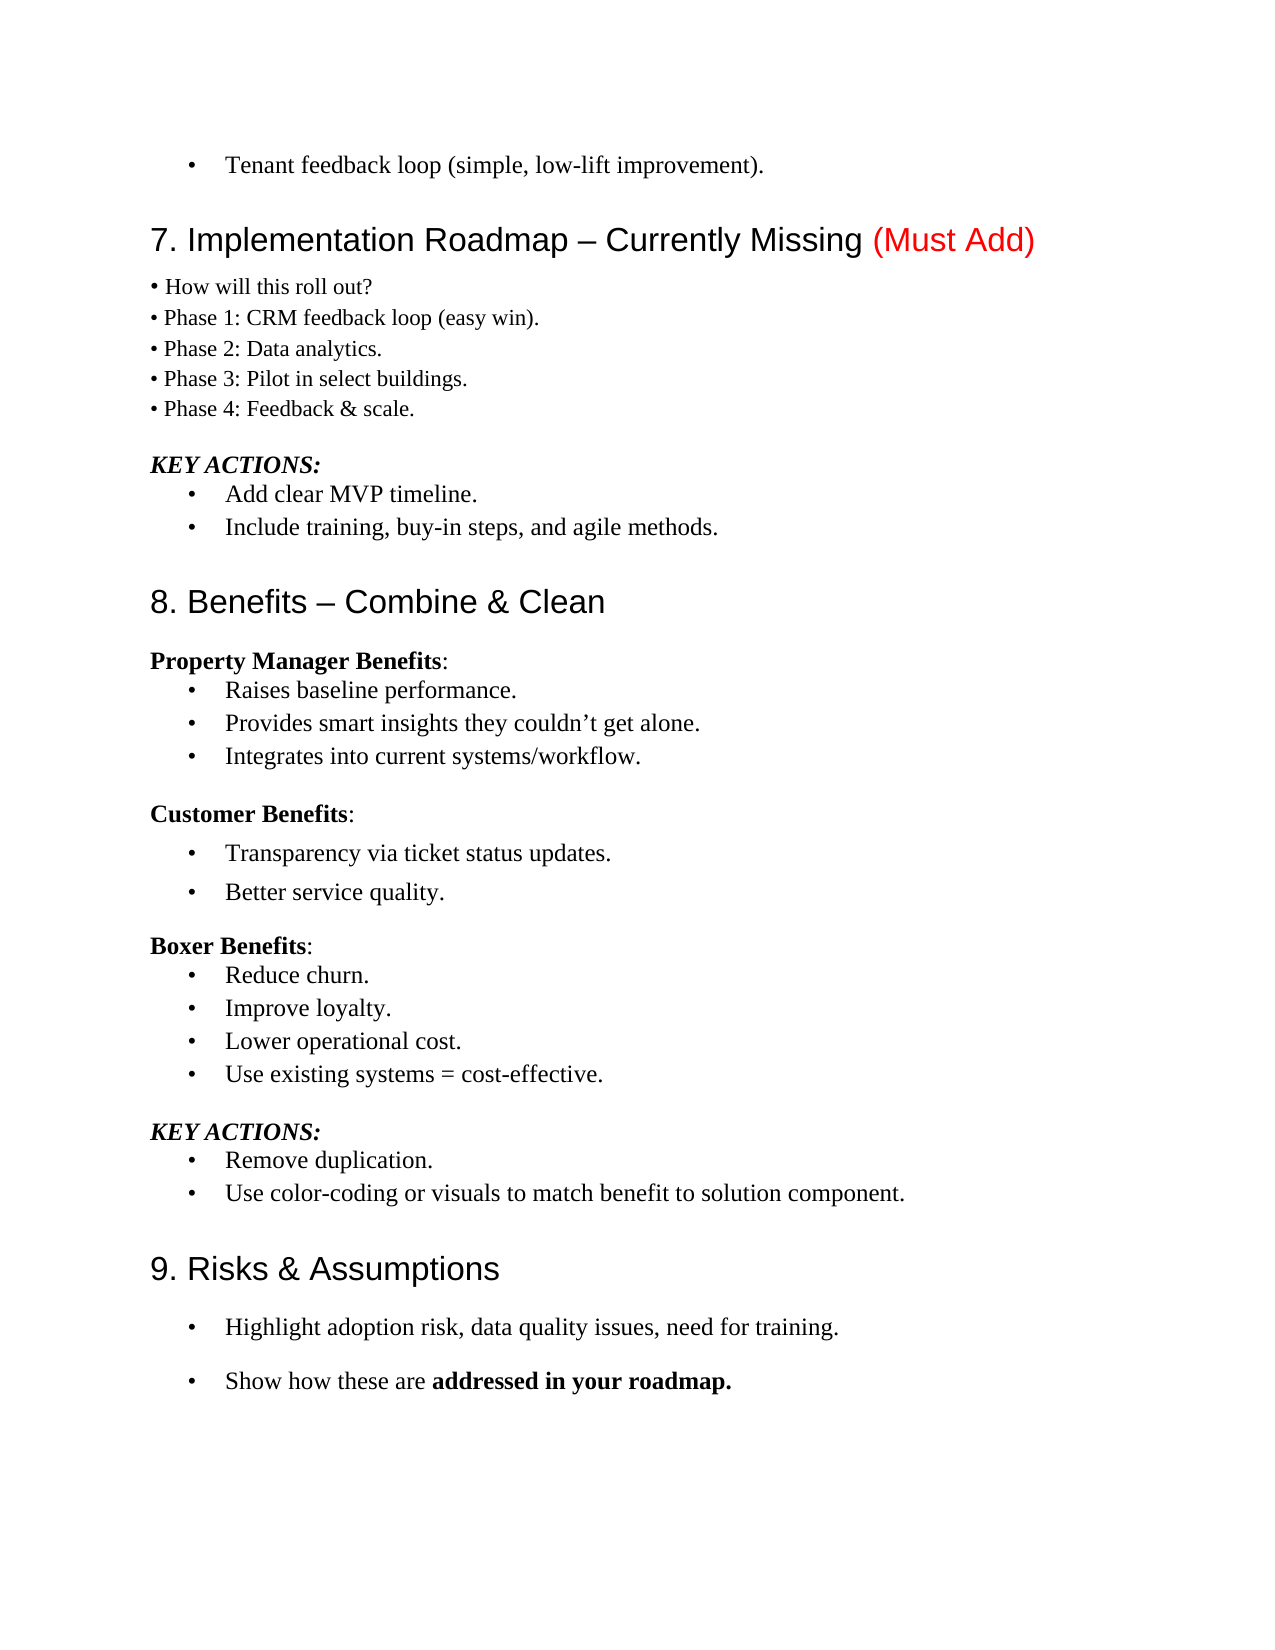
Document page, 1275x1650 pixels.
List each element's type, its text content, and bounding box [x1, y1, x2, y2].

subtitle 8. Benefits – Combine & Clean [150, 583, 1125, 621]
text • Use color-coding or visuals to match benefit to solution component. [187, 1178, 1125, 1207]
text • Reduce churn. [187, 960, 1125, 988]
text • Phase 1: CRM feedback loop (easy win). [150, 304, 1125, 331]
text KEY ACTIONS: [150, 1117, 1125, 1146]
text • Improve loyalty. [187, 993, 1125, 1021]
text • Integrates into current systems/workflow. [187, 741, 1125, 769]
text • Highlight adoption risk, data quality issues, need for training. [187, 1312, 1125, 1341]
text • Include training, buy-in steps, and agile methods. [187, 512, 1125, 541]
subtitle 7. Implementation Roadmap – Currently Missing (Must Add) [150, 221, 1125, 259]
text • Transparency via ticket status updates. [187, 838, 1125, 867]
text KEY ACTIONS: [150, 450, 1125, 479]
subtitle 9. Risks & Assumptions [150, 1249, 1125, 1287]
text Customer Benefits: [150, 799, 1125, 828]
text • Raises baseline performance. [187, 675, 1125, 703]
text Boxer Benefits: [150, 931, 1125, 960]
text • Lower operational cost. [187, 1026, 1125, 1054]
text Property Manager Benefits: [150, 646, 1125, 675]
text • Use existing systems = cost-effective. [187, 1059, 1125, 1087]
text • Phase 4: Feedback & scale. [150, 395, 1125, 421]
text • How will this roll out? [150, 271, 1125, 300]
text • Provides smart insights they couldn’t get alone. [187, 708, 1125, 737]
text • Phase 2: Data analytics. [150, 335, 1125, 361]
text • Show how these are addressed in your roadmap. [187, 1366, 1125, 1395]
text • Add clear MVP timeline. [187, 479, 1125, 508]
text • Better service quality. [187, 877, 1125, 906]
text • Tenant feedback loop (simple, low-lift improvement). [187, 150, 1125, 179]
text • Phase 3: Pilot in select buildings. [150, 365, 1125, 391]
text • Remove duplication. [187, 1146, 1125, 1174]
